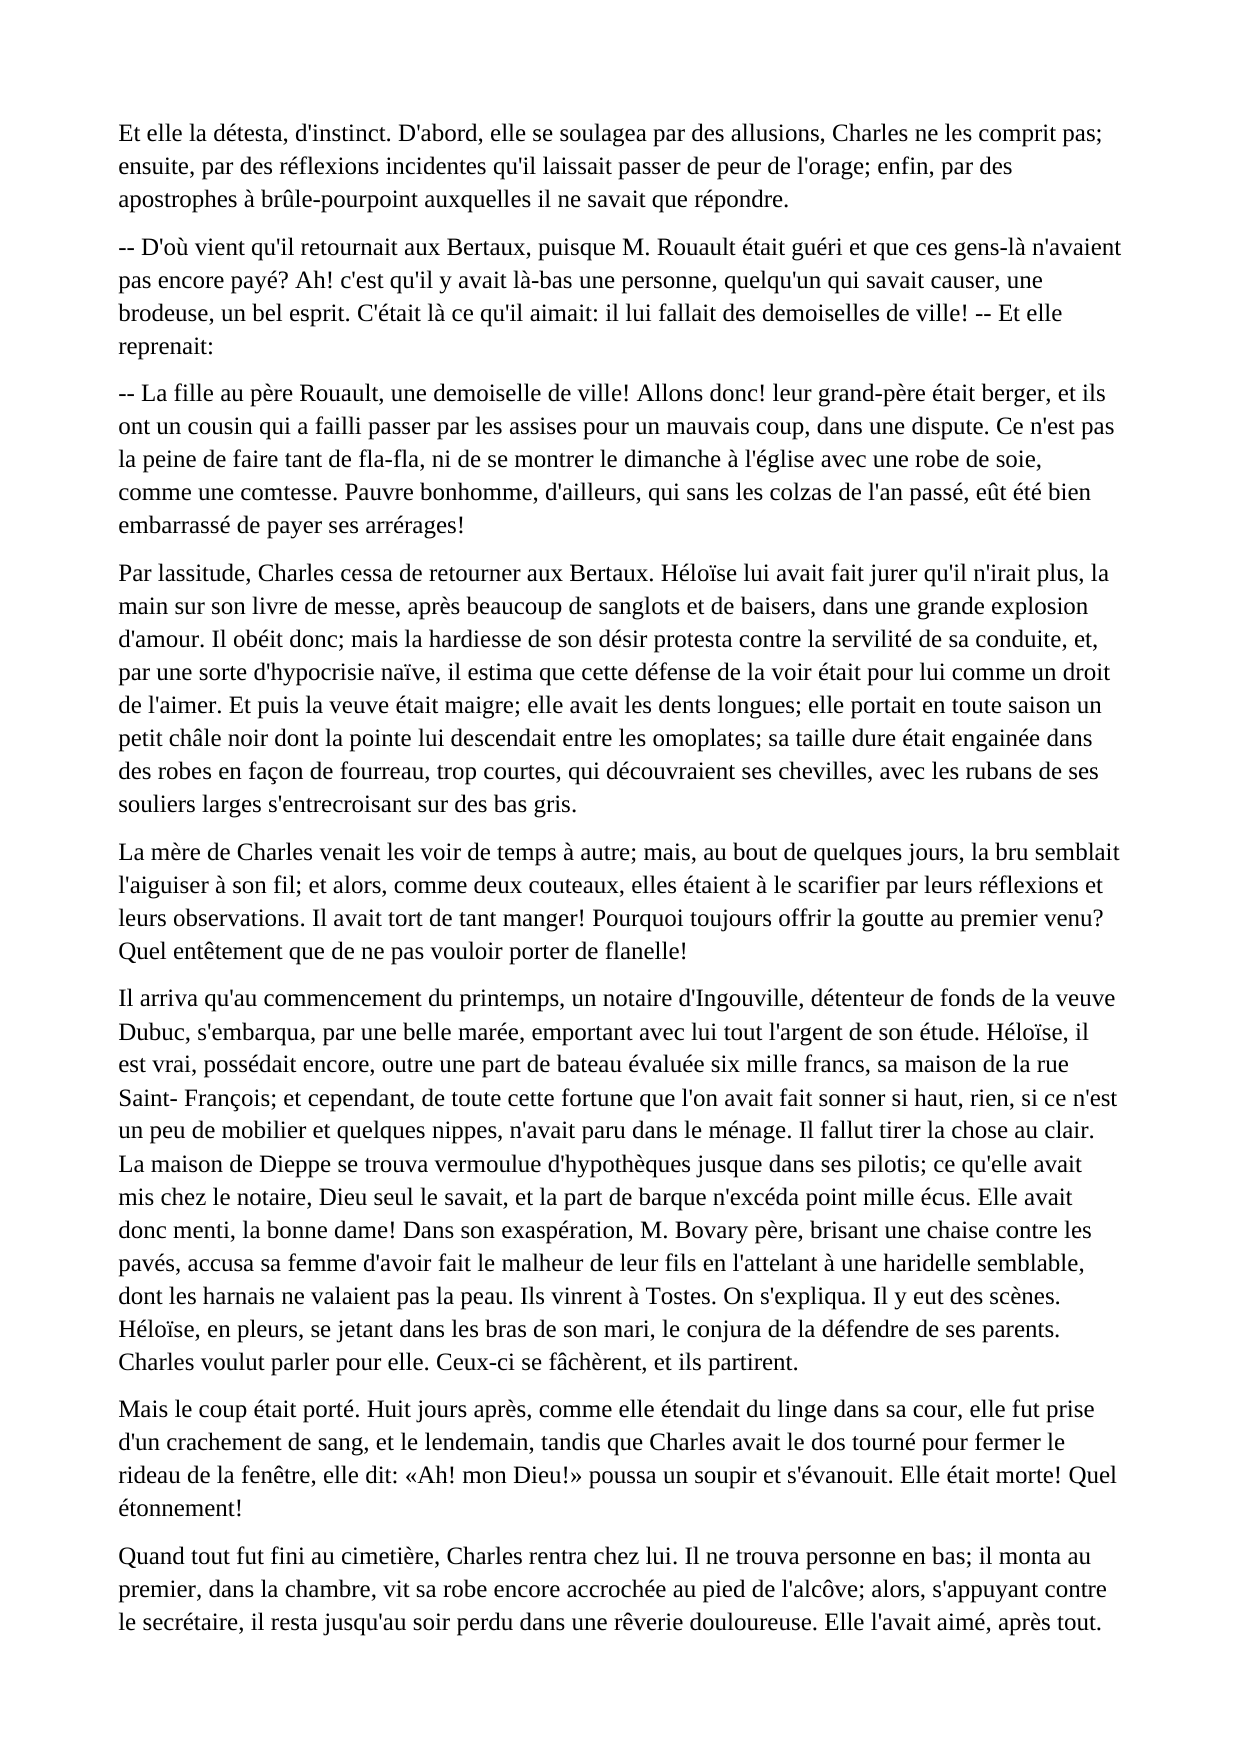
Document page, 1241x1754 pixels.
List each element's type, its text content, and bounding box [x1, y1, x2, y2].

text Par lassitude, Charles cessa de retourner aux Bertaux. Héloïse lui avait fait jurer qu'il n'irait plus, la main sur son livre de messe, après beaucoup de sanglots et de baisers, dans une grande explosion d'amour. Il obéit donc; mais la hardiesse de son désir protesta contre la servilité de sa conduite, et, par une sorte d'hypocrisie naïve, il estima que cette défense de la voir était pour lui comme un droit de l'aimer. Et puis la veuve était maigre; elle avait les dents longues; elle portait en toute saison un petit châle noir dont la pointe lui descendait entre les omoplates; sa taille dure était engainée dans des robes en façon de fourreau, trop courtes, qui découvraient ses chevilles, avec les rubans de ses souliers larges s'entrecroisant sur des bas gris. [118, 558, 1122, 818]
text La mère de Charles venait les voir de temps à autre; mais, au bout de quelques jours, la bru semblait l'aiguiser à son fil; et alors, comme deux couteaux, elles étaient à le scarifier par leurs réflexions et leurs observations. Il avait tort de tant manger! Pourquoi toujours offrir la goutte au premier venu? Quel entêtement que de ne pas vouloir porter de flanelle! [118, 837, 1122, 965]
text -- La fille au père Rouault, une demoiselle de ville! Allons donc! leur grand-père était berger, et ils ont un cousin qui a failli passer par les assises pour un mauvais coup, dans une dispute. Ce n'est pas la peine de faire tant de fla-fla, ni de se montrer le dimanche à l'église avec une robe de soie, comme une comtesse. Pauvre bonhomme, d'ailleurs, qui sans les colzas de l'an passé, eût été bien embarrassé de payer ses arrérages! [118, 378, 1122, 539]
text Mais le coup était porté. Huit jours après, comme elle étendait du linge dans sa cour, elle fut prise d'un crachement de sang, et le lendemain, tandis que Charles avait le dos tourné pour fermer le rideau de la fenêtre, elle dit: «Ah! mon Dieu!» poussa un soupir et s'évanouit. Elle était morte! Quel étonnement! [118, 1394, 1122, 1522]
text -- D'où vient qu'il retournait aux Bertaux, puisque M. Rouault était guéri et que ces gens-là n'avaient pas encore payé? Ah! c'est qu'il y avait là-bas une personne, quelqu'un qui savait causer, une brodeuse, un bel esprit. C'était là ce qu'il aimait: il lui fallait des demoiselles de ville! -- Et elle reprenait: [118, 232, 1122, 359]
text Quand tout fut fini au cimetière, Charles rentra chez lui. Il ne trouva personne en bas; il monta au premier, dans la chambre, vit sa robe encore accrochée au pied de l'alcôve; alors, s'appuyant contre le secrétaire, il resta jusqu'au soir perdu dans une rêverie douloureuse. Elle l'avait aimé, après tout. [118, 1541, 1122, 1636]
text Et elle la détesta, d'instinct. D'abord, elle se soulagea par des allusions, Charles ne les comprit pas; ensuite, par des réflexions incidentes qu'il laissait passer de peur de l'orage; enfin, par des apostrophes à brûle-pourpoint auxquelles il ne savait que répondre. [118, 118, 1122, 213]
text Il arriva qu'au commencement du printemps, un notaire d'Ingouville, détenteur de fonds de la veuve Dubuc, s'embarqua, par une belle marée, emportant avec lui tout l'argent de son étude. Héloïse, il est vrai, possédait encore, outre une part de bateau évaluée six mille francs, sa maison de la rue Saint- François; et cependant, de toute cette fortune que l'on avait fait sonner si haut, rien, si ce n'est un peu de mobilier et quelques nippes, n'avait paru dans le ménage. Il fallut tirer la chose au clair. La maison de Dieppe se trouva vermoulue d'hypothèques jusque dans ses pilotis; ce qu'elle avait mis chez le notaire, Dieu seul le savait, et la part de barque n'excéda point mille écus. Elle avait donc menti, la bonne dame! Dans son exaspération, M. Bovary père, brisant une chaise contre les pavés, accusa sa femme d'avoir fait le malheur de leur fils en l'attelant à une haridelle semblable, dont les harnais ne valaient pas la peau. Ils vinrent à Tostes. On s'expliqua. Il y eut des scènes. Héloïse, en pleurs, se jetant dans les bras de son mari, le conjura de la défendre de ses parents. Charles voulut parler pour elle. Ceux-ci se fâchèrent, et ils partirent. [118, 983, 1122, 1376]
